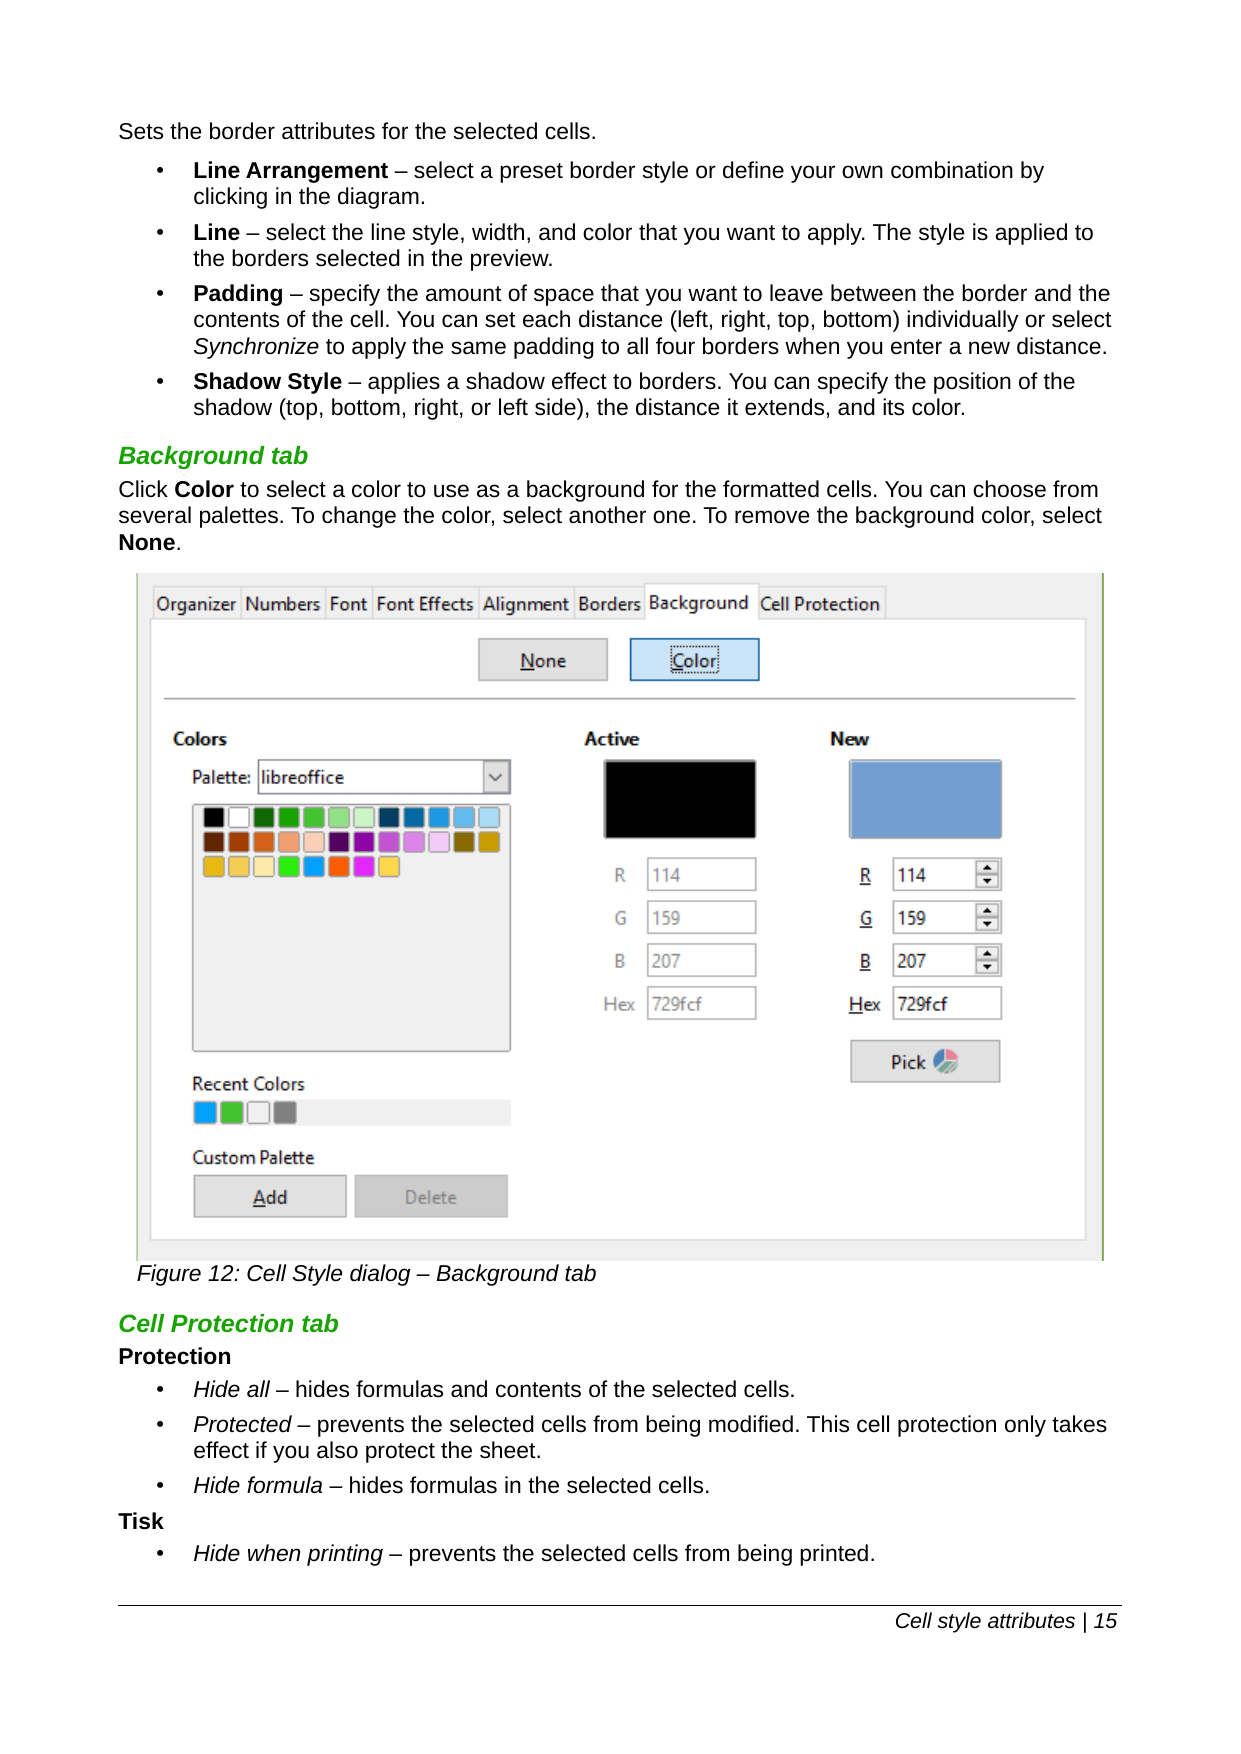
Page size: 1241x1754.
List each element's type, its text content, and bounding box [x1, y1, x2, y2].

list Shadow Style – applies a shadow effect to borders. You can specify the position of the shadow (top, bottom, right, or left side), the distance it extends, and its color. [156, 368, 1122, 421]
list Protected – prevents the selected cells from being modified. This cell protection only takes effect if you also protect the sheet. [156, 1411, 1122, 1463]
subtitle Cell Protection tab [118, 1309, 1122, 1337]
list Line Arrangement – select a preset border style or define your own combination by clicking in the diagram. [156, 157, 1122, 210]
text Sets the border attributes for the selected cells. [118, 118, 1122, 144]
picture [136, 573, 1104, 1261]
list Hide formula – hides formulas in the selected cells. [156, 1472, 1122, 1499]
text Protection [118, 1343, 1122, 1370]
text [137, 568, 1104, 573]
text Click Color to select a color to use as a background for the formatted cells. You can choose from several palettes. To change the color, select another one. To remove the background color, select None. [118, 476, 1122, 555]
subtitle Background tab [118, 441, 1122, 470]
list Hide when printing – prevents the selected cells from being printed. [156, 1540, 1122, 1566]
text Figure 12: Cell Style dialog – Background tab [137, 1261, 1104, 1287]
list Padding – specify the amount of space that you want to leave between the border and the contents of the cell. You can set each distance (left, right, top, bottom) individually or select Synchronize to apply the same padding to all four borders when you enter a new distance. [156, 280, 1122, 359]
text Tisk [118, 1508, 1122, 1534]
list Hide all – hides formulas and contents of the selected cells. [156, 1376, 1122, 1402]
list Line – select the line style, width, and color that you want to apply. The style is applied to the borders selected in the preview. [156, 218, 1122, 271]
